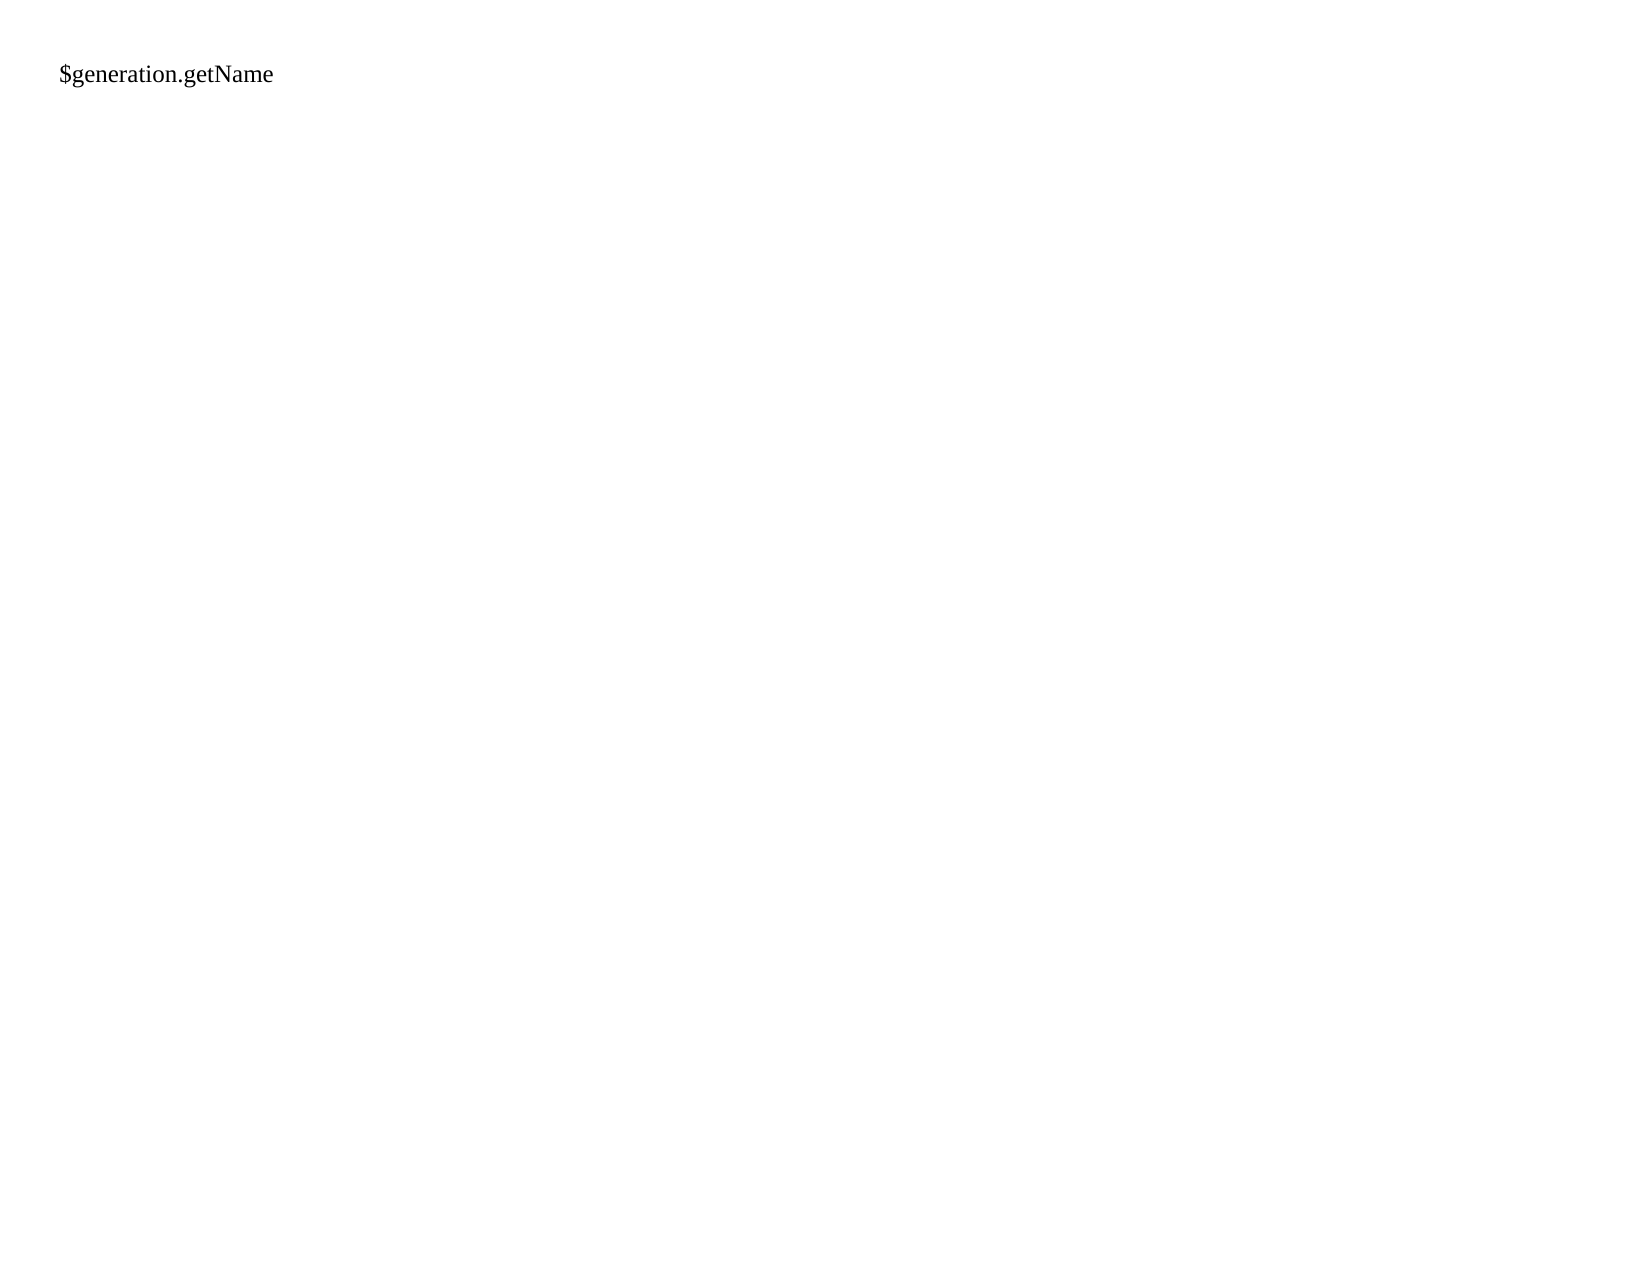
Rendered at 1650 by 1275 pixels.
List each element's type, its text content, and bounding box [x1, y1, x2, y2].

text $generation.getName [59, 59, 376, 88]
